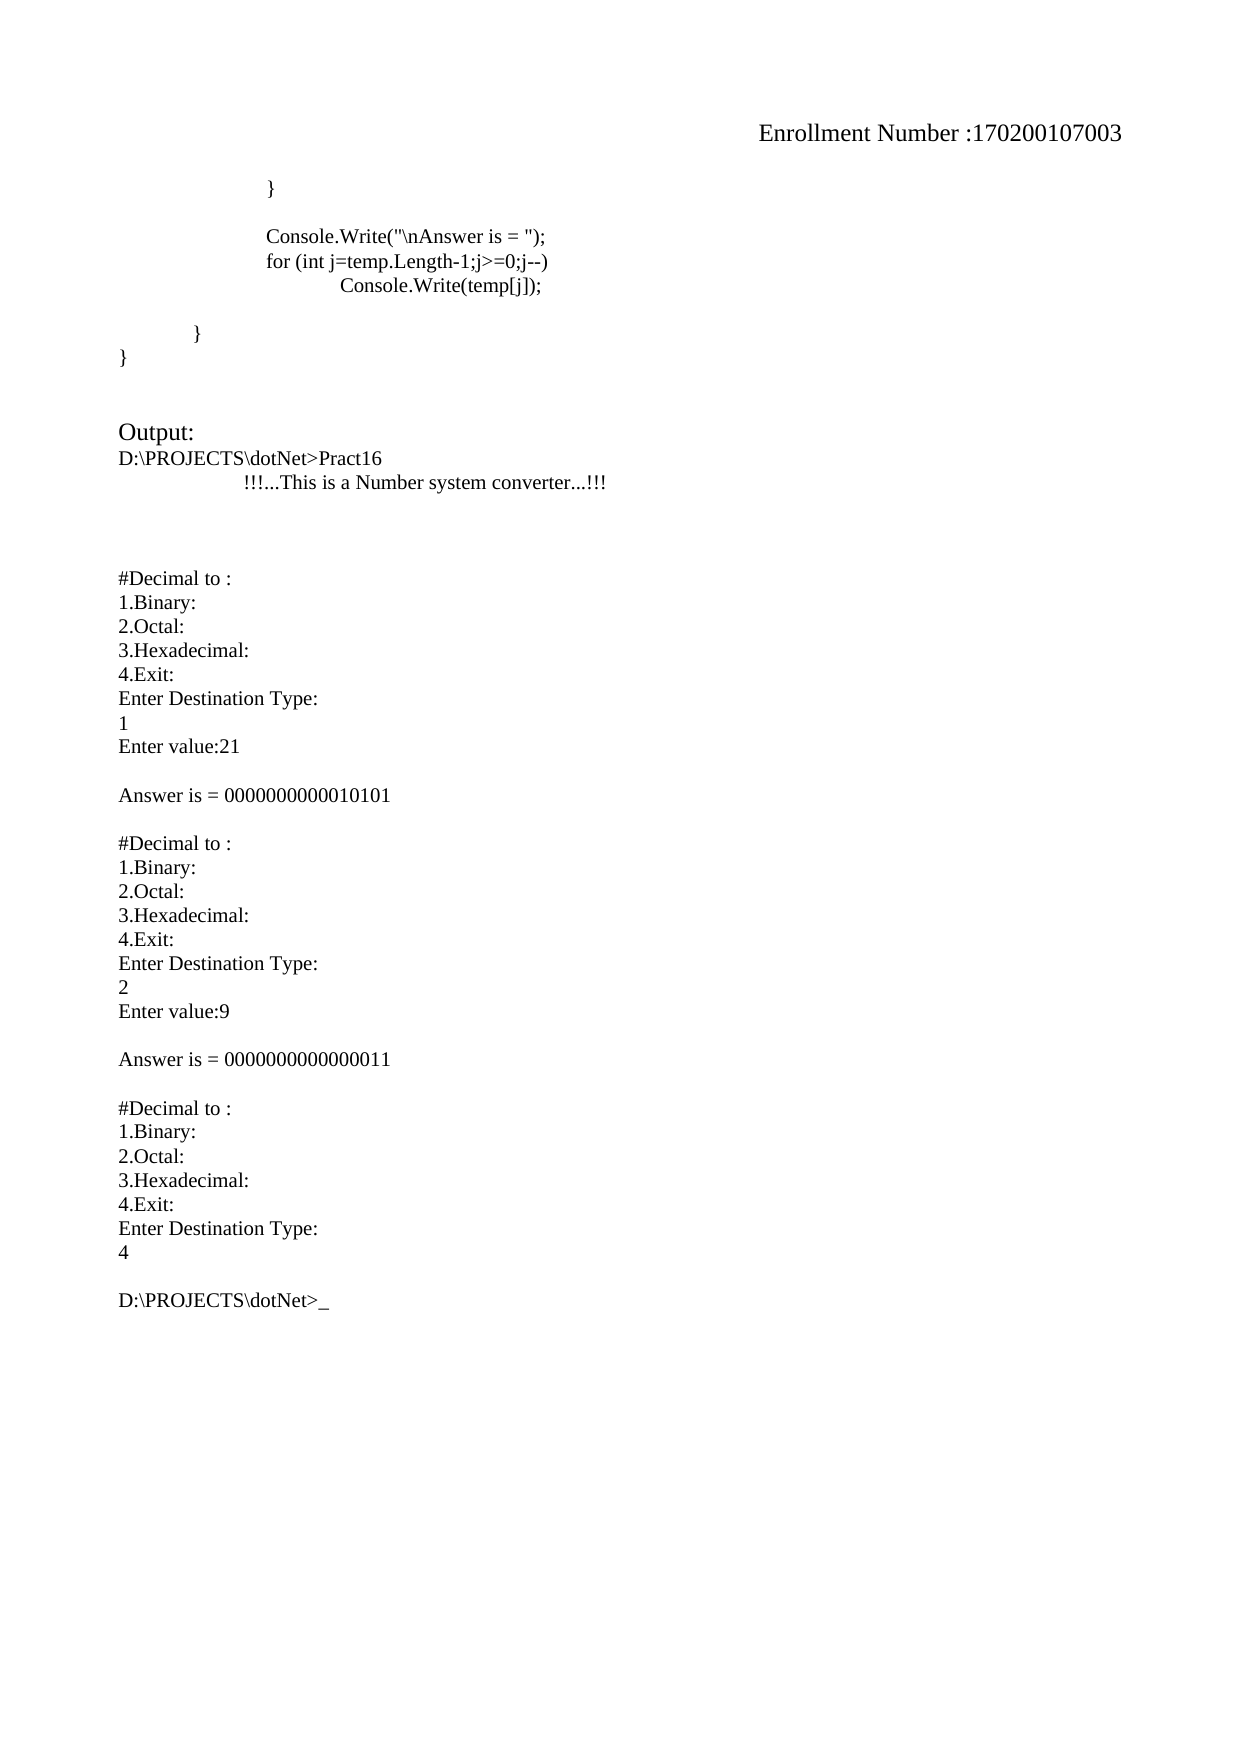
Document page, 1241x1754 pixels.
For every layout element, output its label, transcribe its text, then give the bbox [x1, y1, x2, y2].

text for (int j=temp.Length-1;j>=0;j--) [118, 248, 1122, 273]
text Console.Write("\nAnswer is = "); [118, 224, 1122, 248]
text 4.Exit: [118, 1192, 1122, 1216]
text 2.Octal: [118, 614, 1122, 638]
text } [118, 176, 1122, 200]
text 3.Hexadecimal: [118, 903, 1122, 927]
text 3.Hexadecimal: [118, 1168, 1122, 1192]
text 4 [118, 1240, 1122, 1264]
text Answer is = 0000000000010101 [118, 783, 1122, 807]
text 2 [118, 975, 1122, 999]
text 4.Exit: [118, 927, 1122, 951]
text } [118, 345, 1122, 369]
text Enter value:9 [118, 999, 1122, 1023]
text #Decimal to : [118, 831, 1122, 855]
text } [118, 321, 1122, 345]
text #Decimal to : [118, 566, 1122, 590]
text 4.Exit: [118, 662, 1122, 686]
text Console.Write(temp[j]); [118, 273, 1122, 297]
text D:\PROJECTS\dotNet>_ [118, 1288, 1122, 1312]
text Enter Destination Type: [118, 951, 1122, 975]
text 1.Binary: [118, 855, 1122, 879]
text Enter value:21 [118, 734, 1122, 758]
text 1.Binary: [118, 590, 1122, 614]
text 2.Octal: [118, 1143, 1122, 1168]
text 2.Octal: [118, 879, 1122, 903]
text !!!...This is a Number system converter...!!! [118, 470, 1122, 494]
text #Decimal to : [118, 1095, 1122, 1119]
text Output: [118, 417, 1122, 446]
text D:\PROJECTS\dotNet>Pract16 [118, 446, 1122, 470]
text 1 [118, 710, 1122, 734]
text 3.Hexadecimal: [118, 638, 1122, 662]
text 1.Binary: [118, 1119, 1122, 1143]
text Enter Destination Type: [118, 1216, 1122, 1240]
text Enter Destination Type: [118, 686, 1122, 710]
text Answer is = 0000000000000011 [118, 1047, 1122, 1071]
